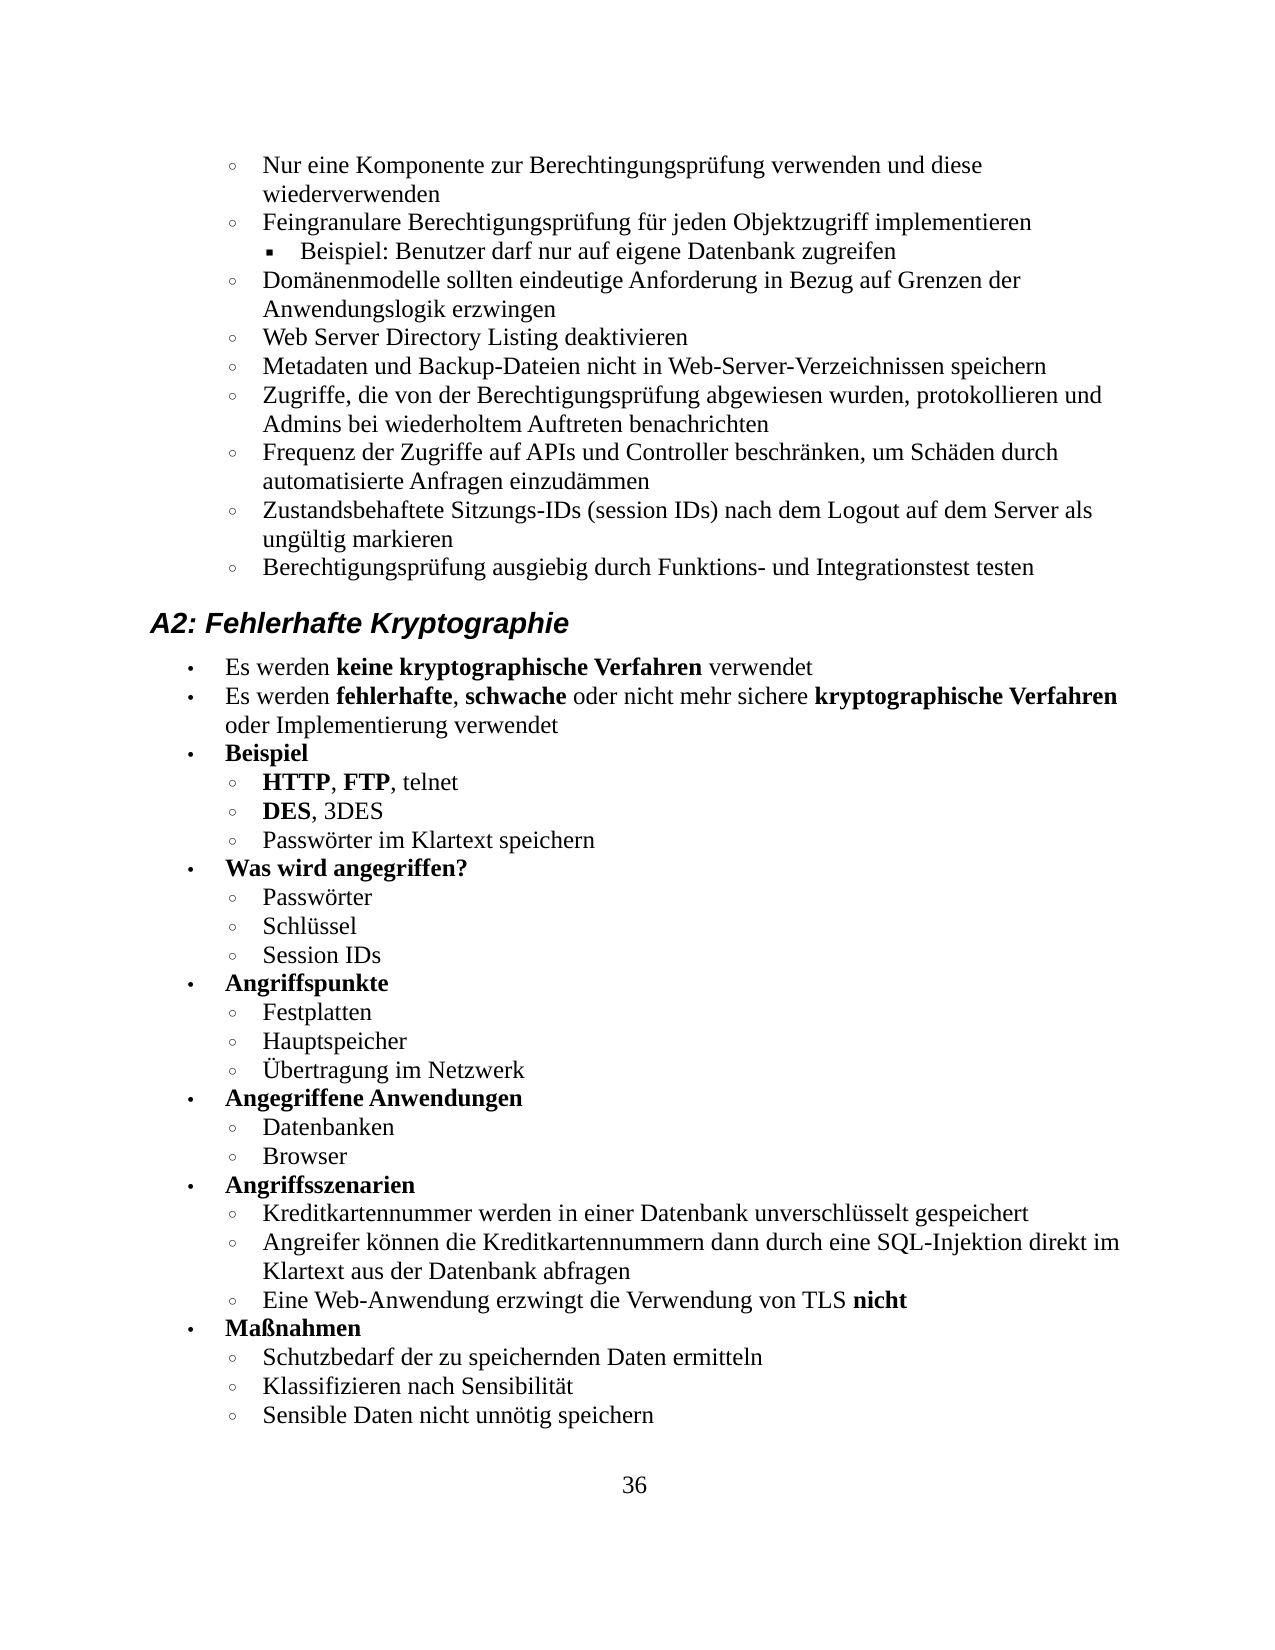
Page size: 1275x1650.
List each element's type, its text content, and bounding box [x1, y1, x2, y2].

list Session IDs [225, 940, 1125, 968]
list Metadaten und Backup-Dateien nicht in Web-Server-Verzeichnissen speichern [225, 351, 1125, 380]
list Frequenz der Zugriffe auf APIs und Controller beschränken, um Schäden durch automatisierte Anfragen einzudämmen [225, 437, 1125, 495]
list Nur eine Komponente zur Berechtingungsprüfung verwenden und diese wiederverwenden [225, 150, 1125, 207]
list Was wird angegriffen? [187, 853, 1125, 882]
list Angriffspunkte [187, 968, 1125, 997]
list Schutzbedarf der zu speichernden Daten ermitteln [225, 1342, 1125, 1371]
list Angriffsszenarien [187, 1170, 1125, 1198]
list Angegriffene Anwendungen [187, 1083, 1125, 1112]
list Zustandsbehaftete Sitzungs-IDs (session IDs) nach dem Logout auf dem Server als ungültig markieren [225, 495, 1125, 552]
list Beispiel: Benutzer darf nur auf eigene Datenbank zugreifen [262, 236, 1125, 265]
list HTTP, FTP, telnet [225, 767, 1125, 796]
list Übertragung im Netzwerk [225, 1055, 1125, 1083]
list Feingranulare Berechtigungsprüfung für jeden Objektzugriff implementieren [225, 207, 1125, 236]
list Klassifizieren nach Sensibilität [225, 1371, 1125, 1400]
list Festplatten [225, 997, 1125, 1026]
list Maßnahmen [187, 1313, 1125, 1342]
list Beispiel [187, 738, 1125, 767]
list Angreifer können die Kreditkartennummern dann durch eine SQL-Injektion direkt im Klartext aus der Datenbank abfragen [225, 1227, 1125, 1285]
list Berechtigungsprüfung ausgiebig durch Funktions- und Integrationstest testen [225, 552, 1125, 581]
list Schlüssel [225, 911, 1125, 940]
list Zugriffe, die von der Berechtigungsprüfung abgewiesen wurden, protokollieren und Admins bei wiederholtem Auftreten benachrichten [225, 380, 1125, 437]
list Es werden keine kryptographische Verfahren verwendet [187, 652, 1125, 681]
list Browser [225, 1141, 1125, 1170]
list Datenbanken [225, 1112, 1125, 1141]
list Es werden fehlerhafte, schwache oder nicht mehr sichere kryptographische Verfahren oder Implementierung verwendet [187, 681, 1125, 738]
list Hauptspeicher [225, 1026, 1125, 1055]
list Passwörter [225, 882, 1125, 911]
list Web Server Directory Listing deaktivieren [225, 322, 1125, 351]
subtitle A2: Fehlerhafte Kryptographie [150, 606, 1125, 640]
list DES, 3DES [225, 796, 1125, 825]
list Eine Web-Anwendung erzwingt die Verwendung von TLS nicht [225, 1285, 1125, 1313]
list Domänenmodelle sollten eindeutige Anforderung in Bezug auf Grenzen der Anwendungslogik erzwingen [225, 265, 1125, 322]
list Kreditkartennummer werden in einer Datenbank unverschlüsselt gespeichert [225, 1198, 1125, 1227]
list Sensible Daten nicht unnötig speichern [225, 1400, 1125, 1428]
list Passwörter im Klartext speichern [225, 825, 1125, 853]
